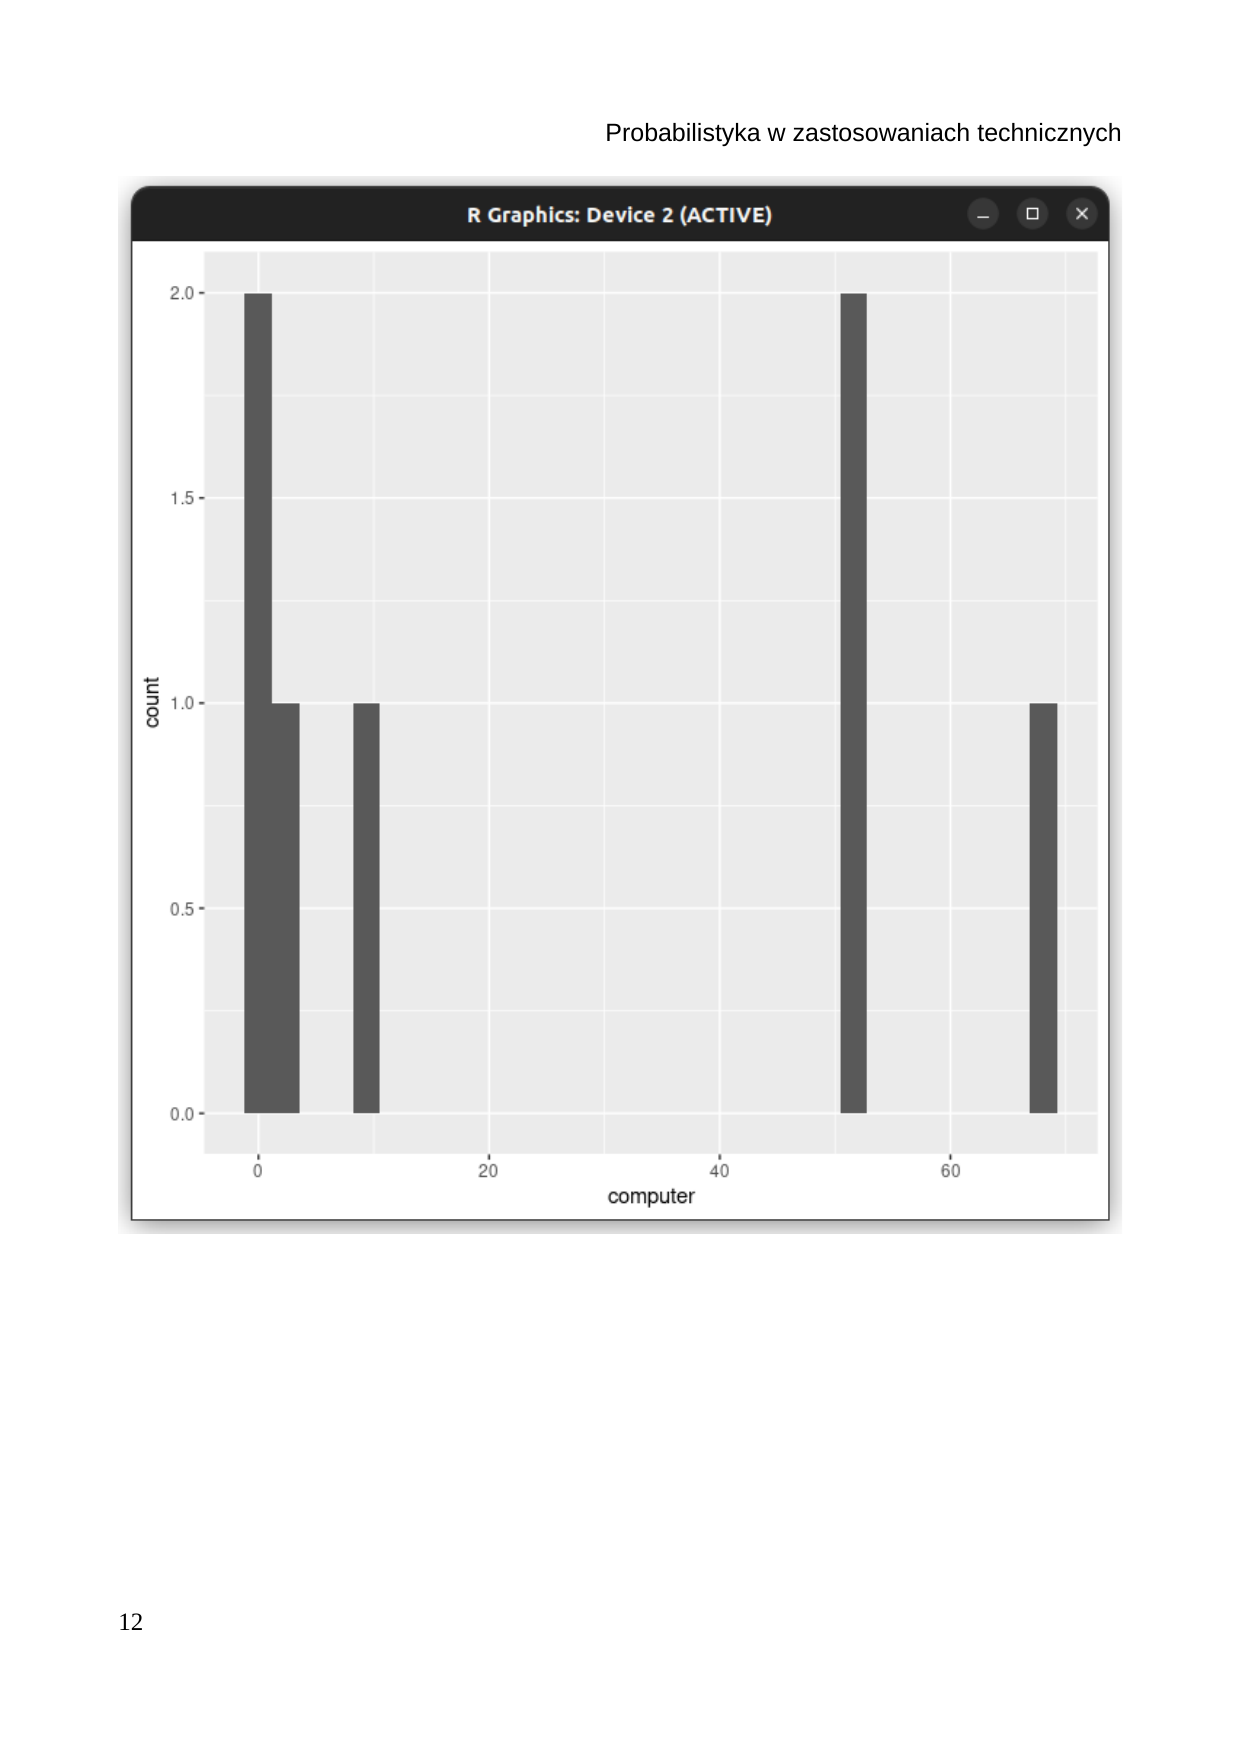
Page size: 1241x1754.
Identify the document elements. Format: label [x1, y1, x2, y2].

picture [118, 176, 1123, 1234]
